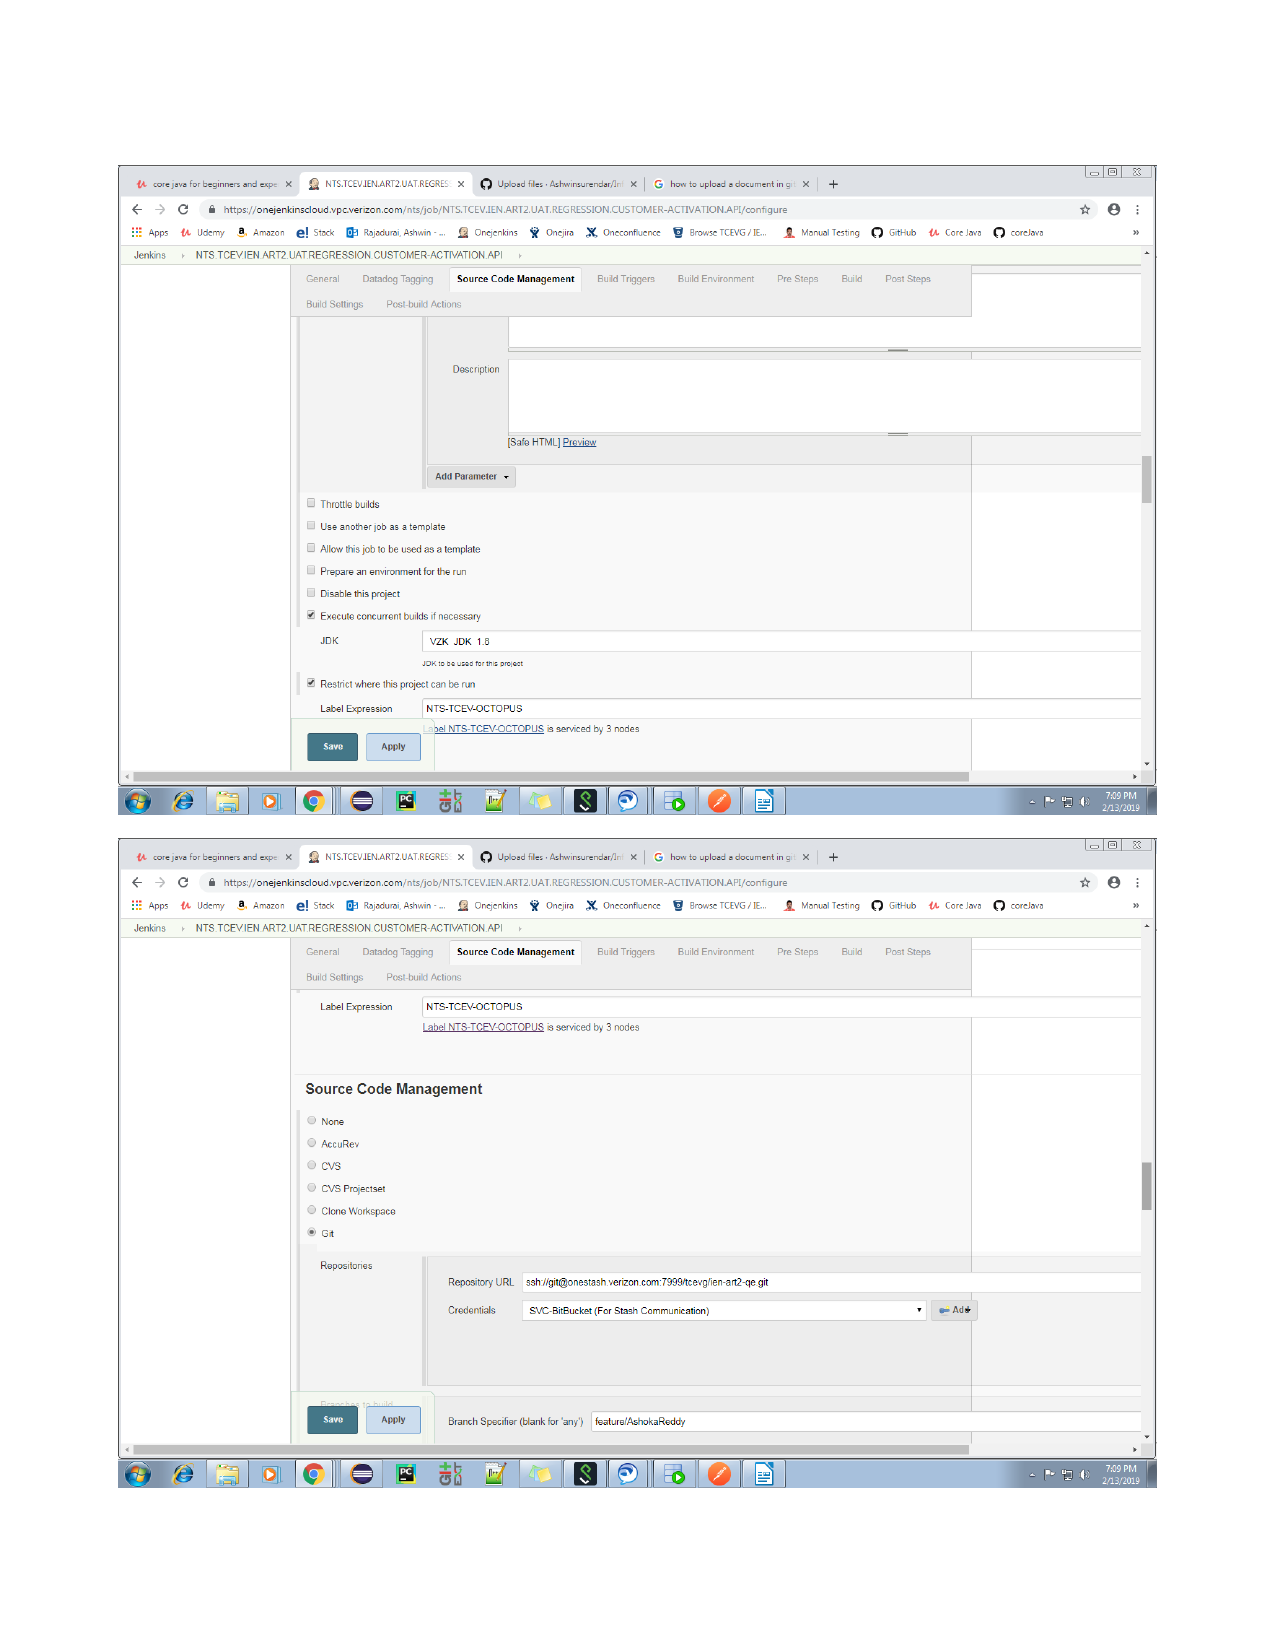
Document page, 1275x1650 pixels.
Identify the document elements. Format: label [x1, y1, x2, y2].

picture [118, 165, 1157, 815]
picture [118, 838, 1157, 1488]
